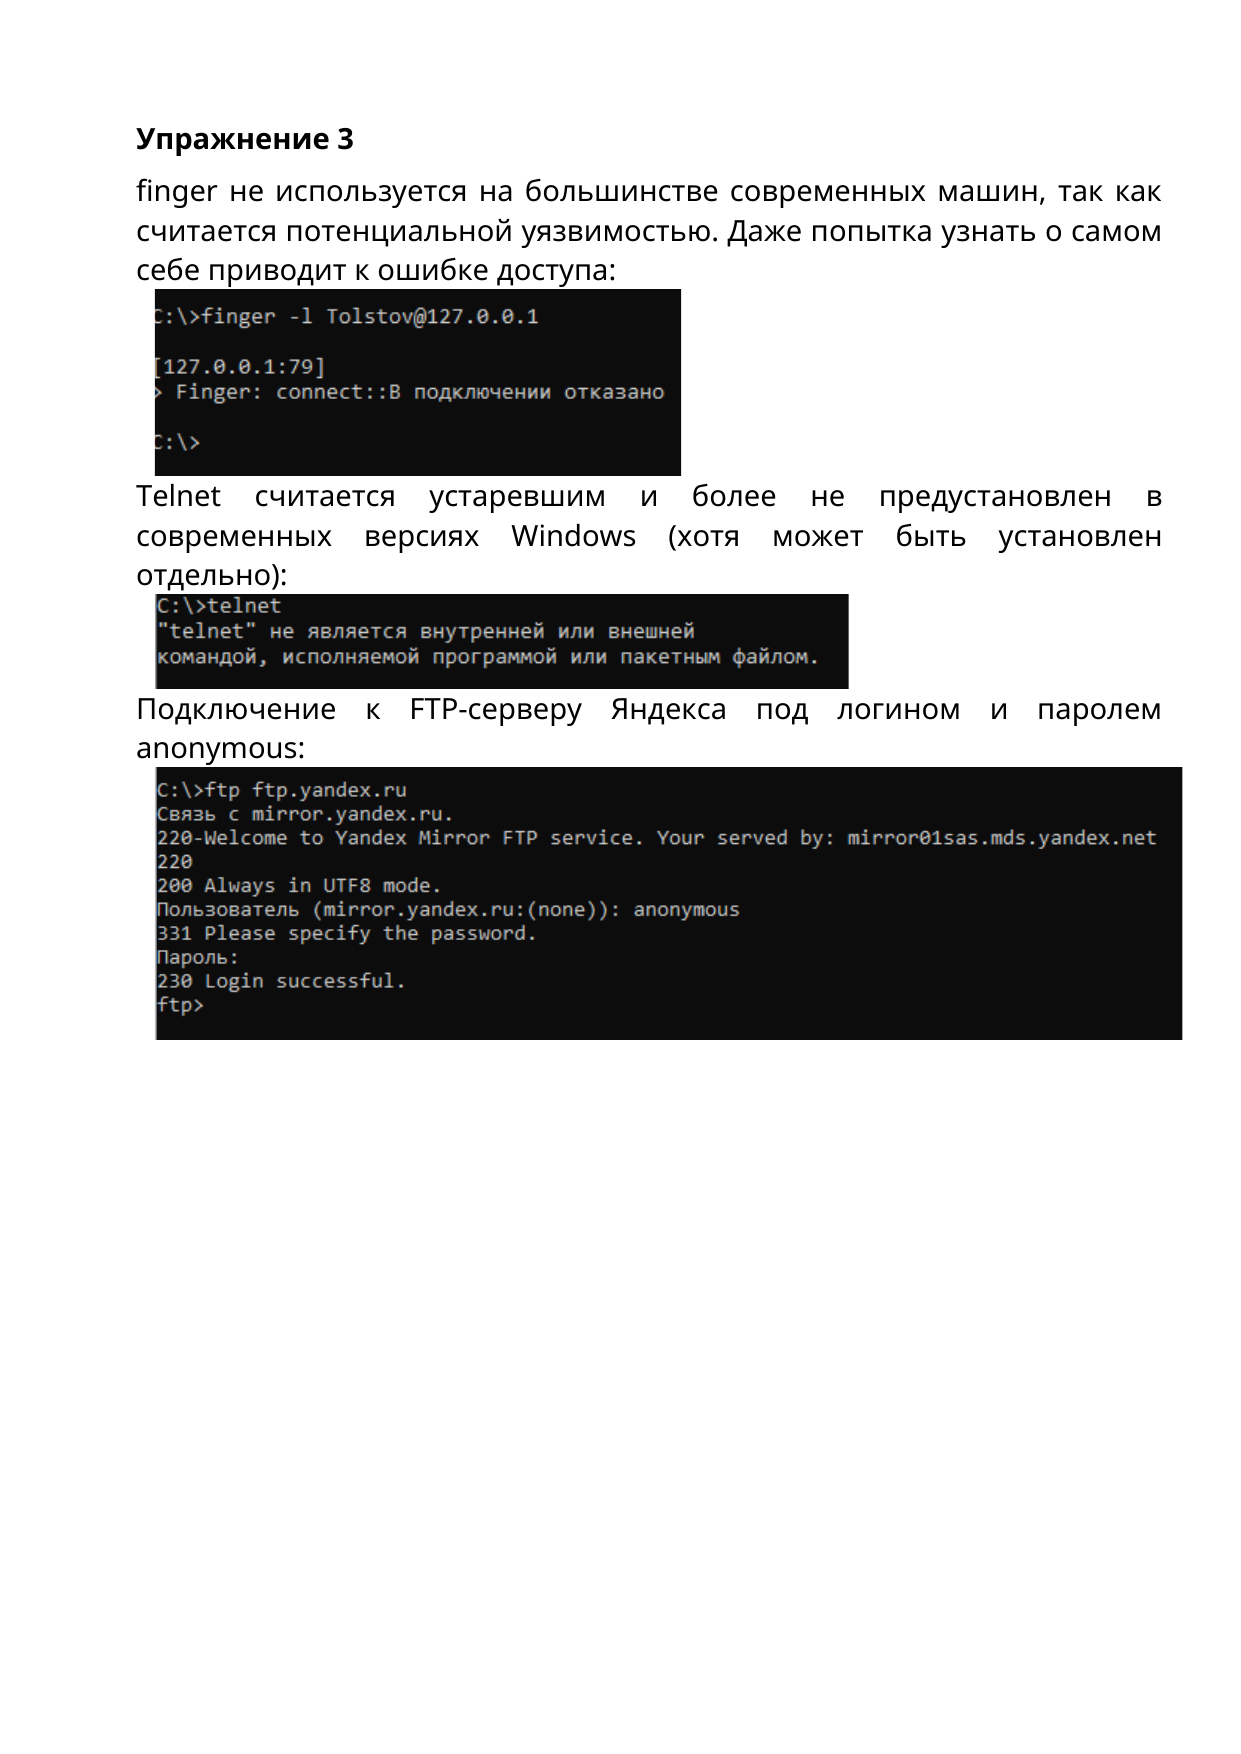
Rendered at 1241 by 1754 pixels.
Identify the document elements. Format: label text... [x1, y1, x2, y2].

text Telnet считается устаревшим и более не предустановлен в современных версиях Windows (хотя может быть установлен отдельно): [136, 475, 1163, 594]
picture [154, 594, 849, 689]
picture [154, 289, 682, 476]
subtitle Упражнение 3 [136, 118, 1163, 158]
text finger не используется на большинстве современных машин, так как считается потенциальной уязвимостью. Даже попытка узнать о самом себе приводит к ошибке доступа: [136, 170, 1163, 289]
text Подключение к FTP-серверу Яндекса под логином и паролем anonymous: [136, 688, 1163, 767]
picture [154, 767, 1183, 1040]
